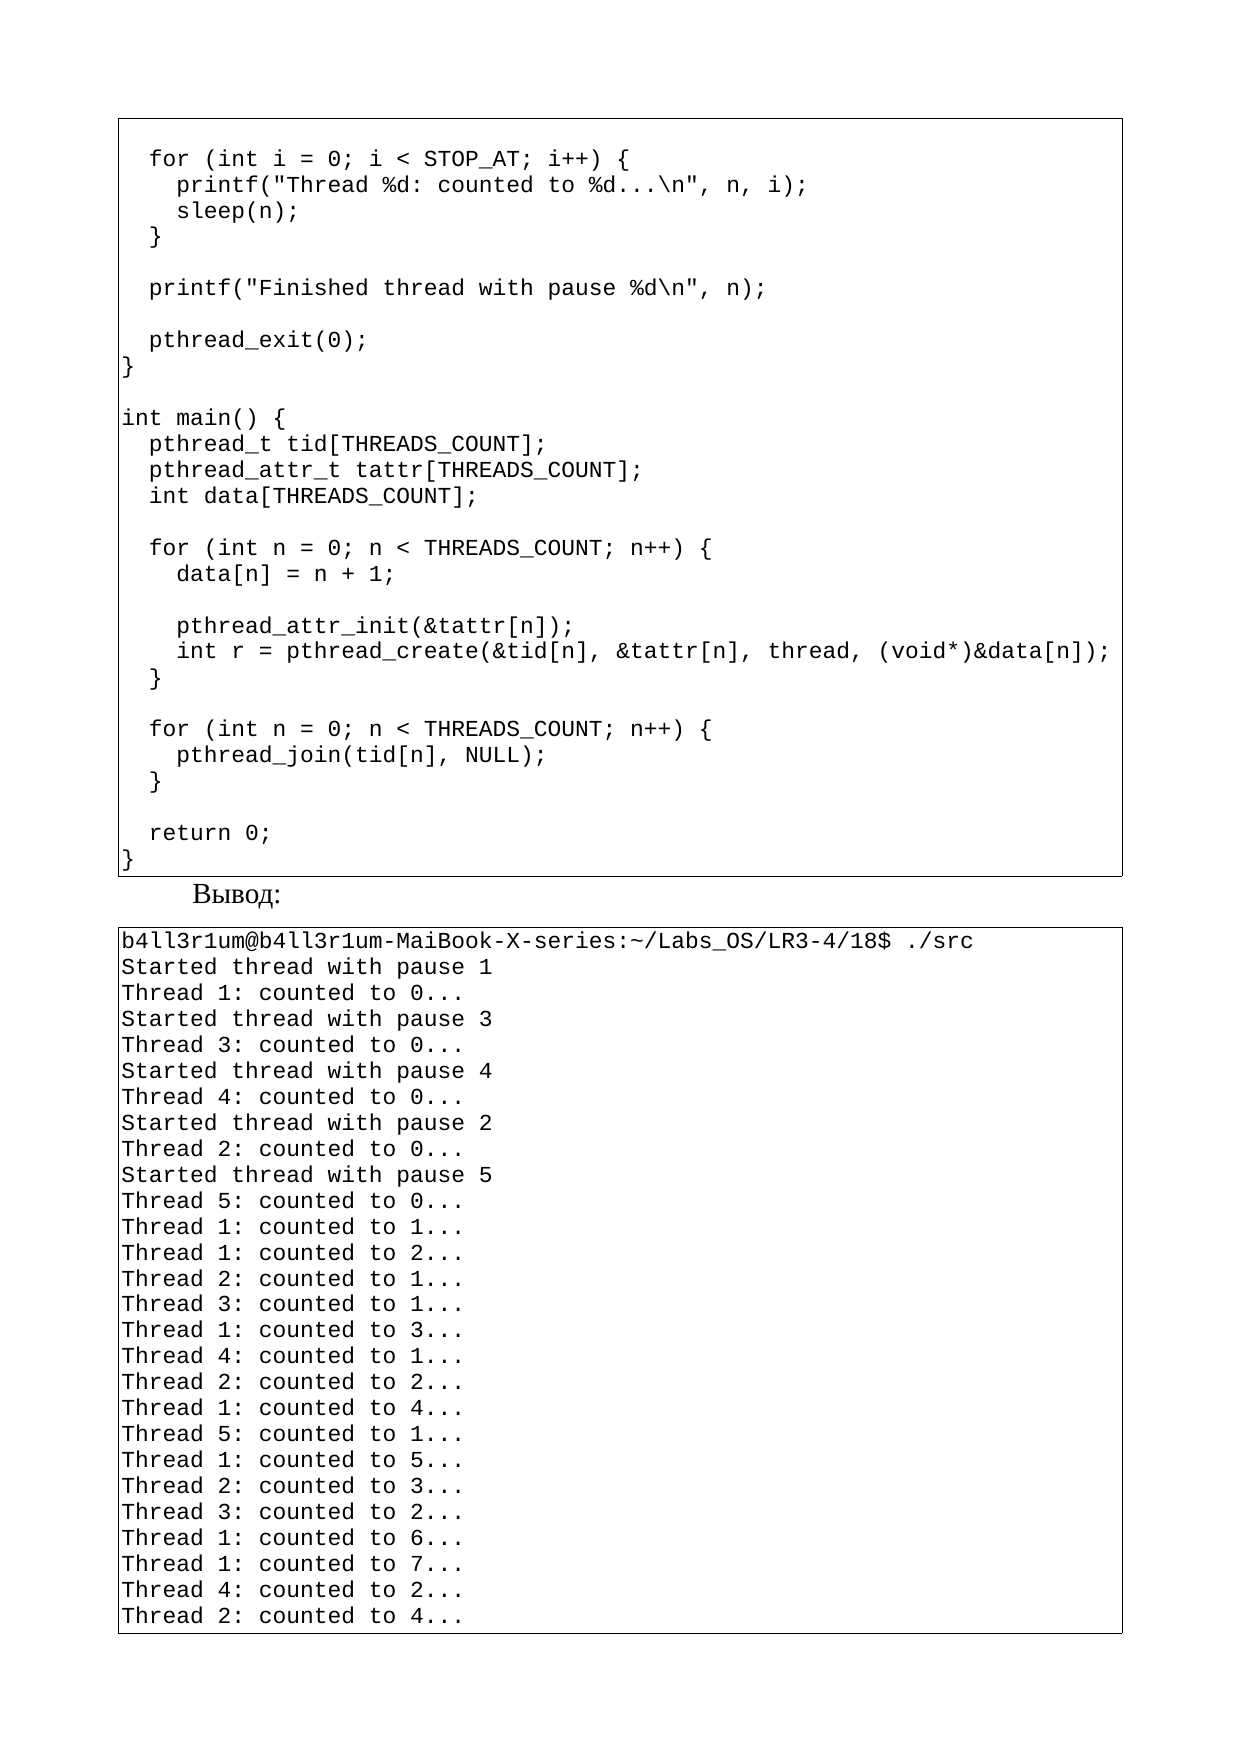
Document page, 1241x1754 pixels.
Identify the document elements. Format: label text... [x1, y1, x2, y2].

text Thread 2: counted to 2... [119, 1368, 1122, 1393]
text Started thread with pause 5 [119, 1160, 1122, 1186]
text int data[THREADS_COUNT]; [119, 481, 1122, 510]
text Thread 3: counted to 0... [119, 1030, 1122, 1056]
text data[n] = n + 1; [119, 559, 1122, 588]
text Thread 3: counted to 2... [119, 1497, 1122, 1523]
text Thread 4: counted to 2... [119, 1575, 1122, 1601]
text for (int i = 0; i < STOP_AT; i++) { [119, 144, 1122, 170]
text for (int n = 0; n < THREADS_COUNT; n++) { [119, 715, 1122, 741]
text } [119, 767, 1122, 796]
text for (int n = 0; n < THREADS_COUNT; n++) { [119, 533, 1122, 559]
text Started thread with pause 1 [119, 953, 1122, 978]
text pthread_attr_t tattr[THREADS_COUNT]; [119, 455, 1122, 481]
text Thread 1: counted to 1... [119, 1212, 1122, 1238]
text printf("Thread %d: counted to %d...\n", n, i); [119, 170, 1122, 196]
text Started thread with pause 4 [119, 1056, 1122, 1082]
text Started thread with pause 3 [119, 1004, 1122, 1030]
text sleep(n); [119, 196, 1122, 222]
text } [119, 663, 1122, 692]
text Thread 1: counted to 6... [119, 1523, 1122, 1549]
text Вывод: [118, 877, 1122, 910]
text Thread 4: counted to 0... [119, 1082, 1122, 1108]
text Thread 4: counted to 1... [119, 1342, 1122, 1368]
text pthread_attr_init(&tattr[n]); [119, 611, 1122, 637]
text Thread 2: counted to 4... [119, 1601, 1122, 1633]
text Thread 1: counted to 3... [119, 1316, 1122, 1342]
text Thread 1: counted to 0... [119, 978, 1122, 1004]
text Thread 1: counted to 7... [119, 1549, 1122, 1575]
text Thread 1: counted to 2... [119, 1238, 1122, 1264]
text pthread_exit(0); [119, 326, 1122, 352]
text pthread_t tid[THREADS_COUNT]; [119, 429, 1122, 455]
text Thread 1: counted to 5... [119, 1445, 1122, 1471]
text } [119, 352, 1122, 381]
text Thread 2: counted to 0... [119, 1134, 1122, 1160]
text Thread 5: counted to 1... [119, 1419, 1122, 1445]
text Started thread with pause 2 [119, 1108, 1122, 1134]
text pthread_join(tid[n], NULL); [119, 741, 1122, 767]
text return 0; [119, 818, 1122, 844]
text Thread 2: counted to 3... [119, 1471, 1122, 1497]
text } [119, 222, 1122, 251]
text Thread 5: counted to 0... [119, 1186, 1122, 1212]
text Thread 2: counted to 1... [119, 1264, 1122, 1290]
text printf("Finished thread with pause %d\n", n); [119, 274, 1122, 303]
text b4ll3r1um@b4ll3r1um-MaiBook-X-series:~/Labs_OS/LR3-4/18$ ./src [119, 928, 1122, 953]
text Thread 1: counted to 4... [119, 1393, 1122, 1419]
text int r = pthread_create(&tid[n], &tattr[n], thread, (void*)&data[n]); [119, 637, 1122, 663]
text Thread 3: counted to 1... [119, 1290, 1122, 1316]
text } [119, 844, 1122, 876]
text int main() { [119, 403, 1122, 429]
